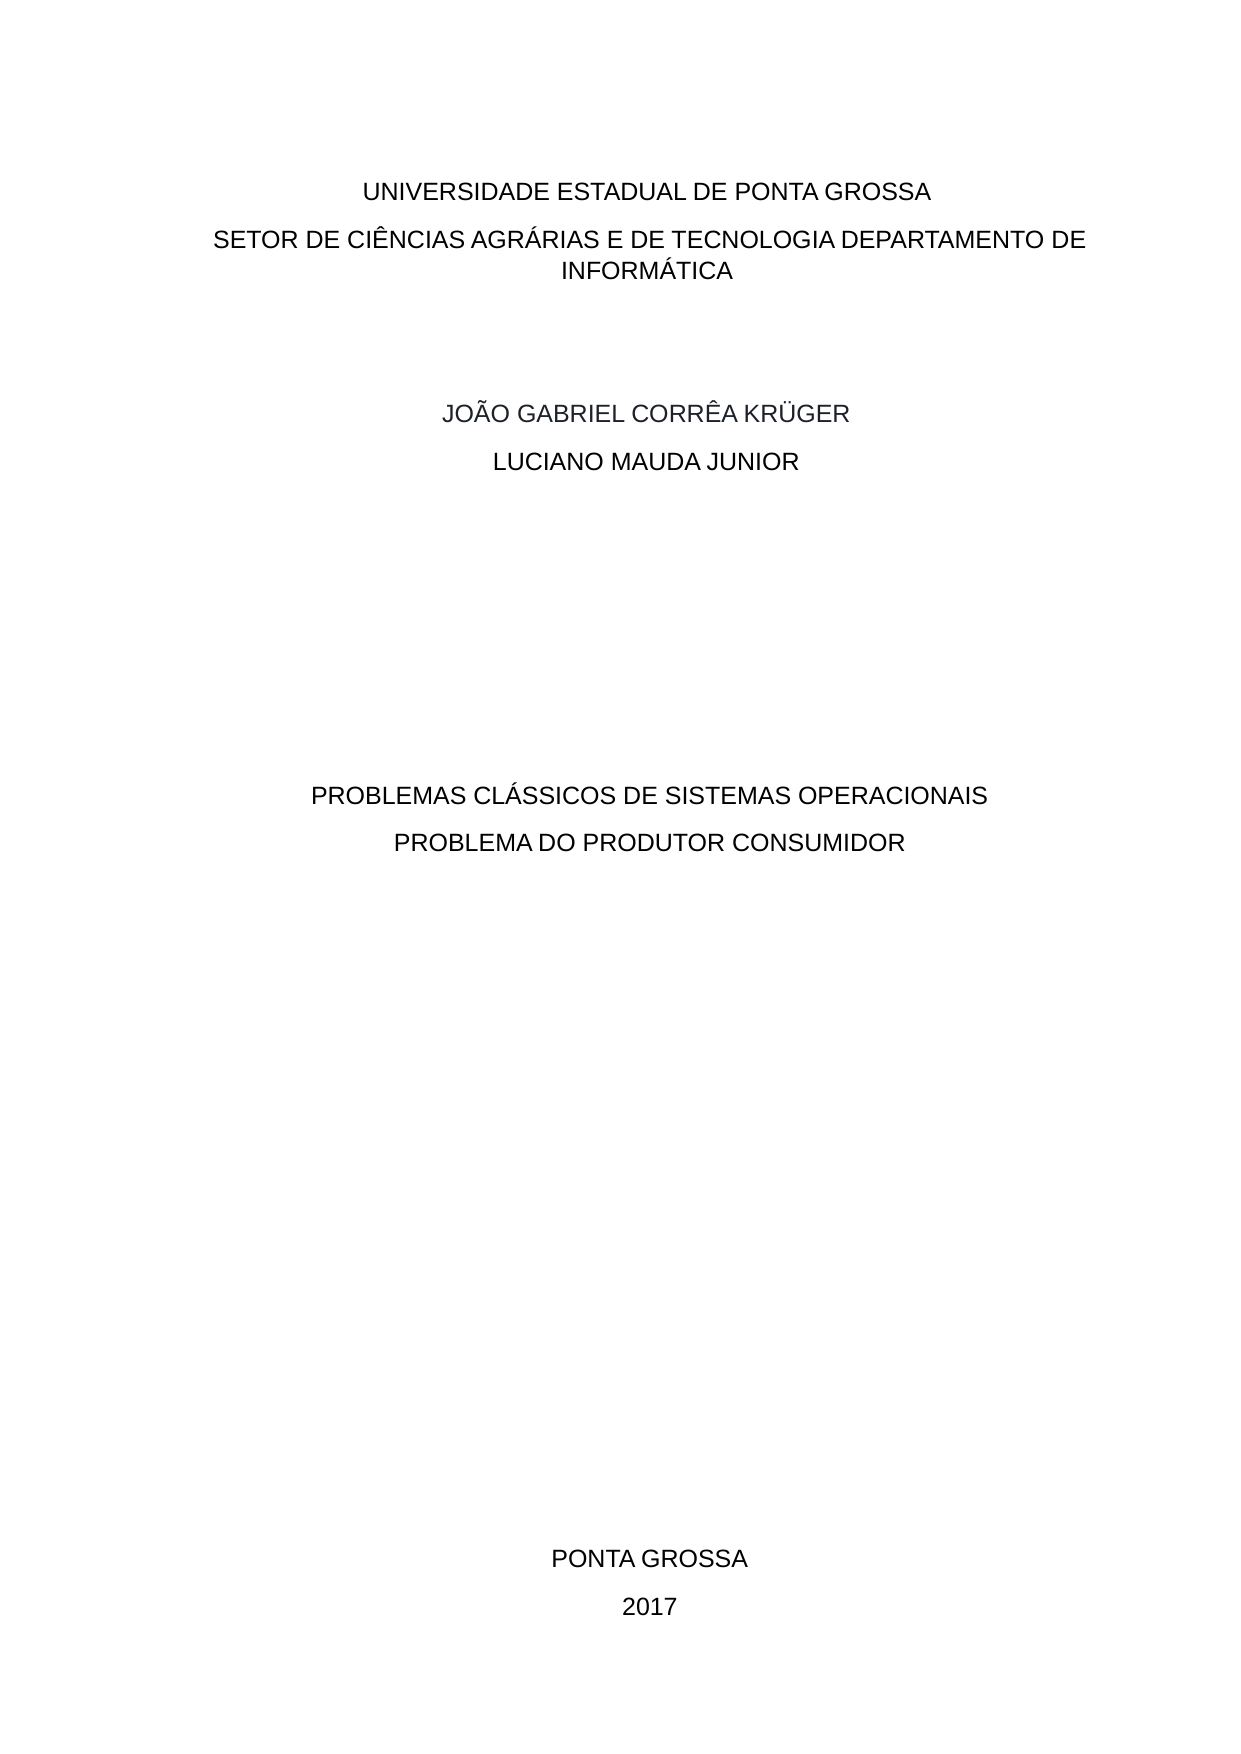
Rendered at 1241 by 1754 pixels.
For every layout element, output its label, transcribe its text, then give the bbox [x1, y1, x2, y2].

text SETOR DE CIÊNCIAS AGRÁRIAS E DE TECNOLOGIA DEPARTAMENTO DE INFORMÁTICA [177, 225, 1122, 285]
text PROBLEMAS CLÁSSICOS DE SISTEMAS OPERACIONAIS [177, 781, 1122, 809]
text PROBLEMA DO PRODUTOR CONSUMIDOR [177, 828, 1122, 857]
text LUCIANO MAUDA JUNIOR [177, 447, 1122, 476]
text 2017 [177, 1592, 1122, 1621]
text JOÃO GABRIEL CORRÊA KRÜGER [177, 399, 1122, 428]
text PONTA GROSSA [177, 1544, 1122, 1573]
text UNIVERSIDADE ESTADUAL DE PONTA GROSSA [177, 177, 1122, 206]
